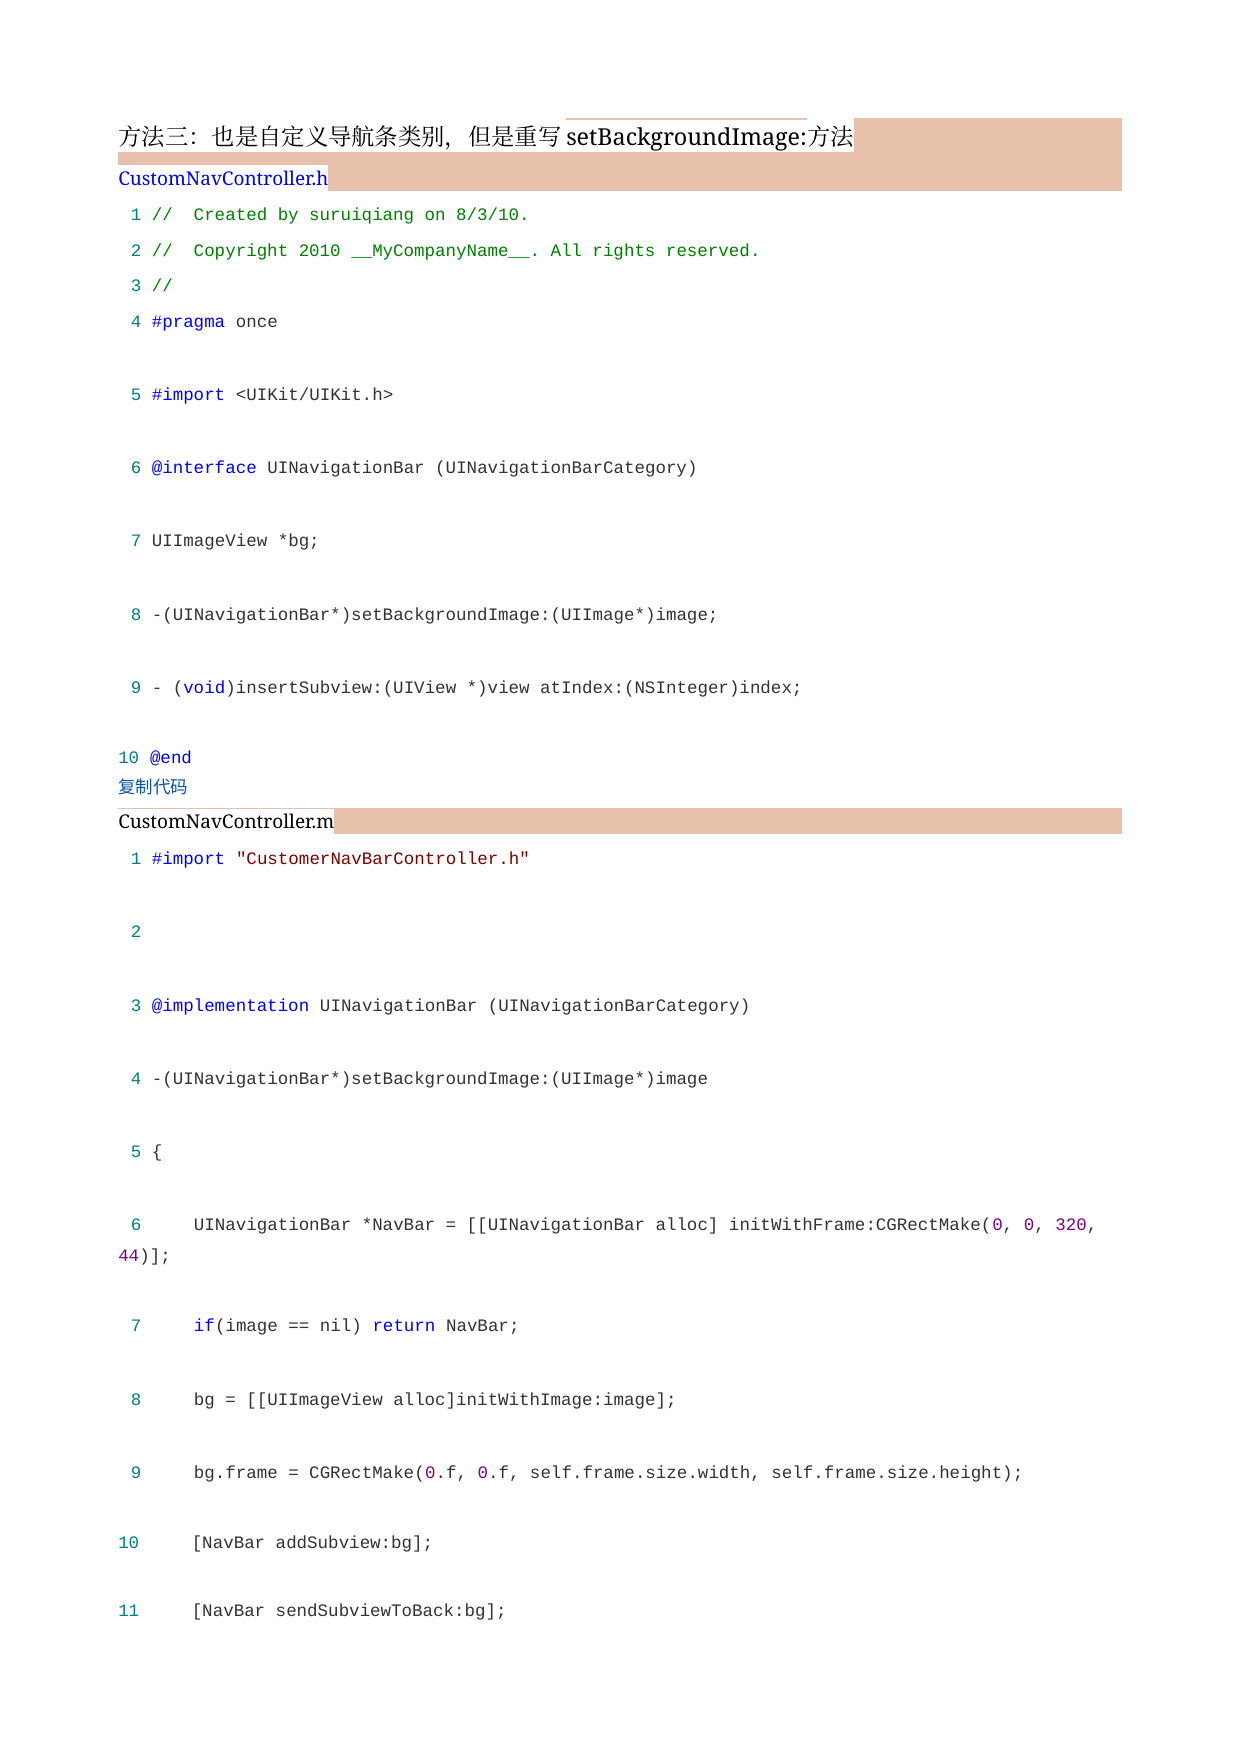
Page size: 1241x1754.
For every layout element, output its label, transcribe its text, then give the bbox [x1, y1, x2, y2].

text 10 [NavBar addSubview:bg]; [118, 1534, 1122, 1554]
text 复制代码 [118, 779, 1122, 798]
text 5 #import <UIKit/UIKit.h> [118, 383, 1122, 407]
text 4 -(UINavigationBar*)setBackgroundImage:(UIImage*)image [118, 1067, 1122, 1091]
text 3 // [118, 274, 1122, 298]
text 2 [118, 920, 1122, 944]
text 3 @implementation UINavigationBar (UINavigationBarCategory) [118, 994, 1122, 1017]
text 6 @interface UINavigationBar (UINavigationBarCategory) [118, 456, 1122, 480]
text 9 - (void)insertSubview:(UIView *)view atIndex:(NSInteger)index; [118, 676, 1122, 699]
text 1 // Created by suruiqiang on 8/3/10. [118, 203, 1122, 227]
text 8 bg = [[UIImageView alloc]initWithImage:image]; [118, 1388, 1122, 1411]
text 11 [NavBar sendSubviewToBack:bg]; [118, 1602, 1122, 1621]
text CustomNavController.m [118, 808, 1122, 834]
text 10 @end [118, 749, 1122, 769]
text 2 // Copyright 2010 __MyCompanyName__. All rights reserved. [118, 239, 1122, 262]
text 1 #import "CustomerNavBarController.h" [118, 847, 1122, 871]
text 方法三：也是自定义导航条类别，但是重写setBackgroundImage:方法 CustomNavController.h [118, 118, 1122, 191]
text 7 if(image == nil) return NavBar; [118, 1314, 1122, 1338]
text 8 -(UINavigationBar*)setBackgroundImage:(UIImage*)image; [118, 603, 1122, 626]
text 5 { [118, 1140, 1122, 1164]
text 6 UINavigationBar *NavBar = [[UINavigationBar alloc] initWithFrame:CGRectMake(0, 0, 320, 44)]; [118, 1213, 1122, 1267]
text 7 UIImageView *bg; [118, 529, 1122, 553]
text 9 bg.frame = CGRectMake(0.f, 0.f, self.frame.size.width, self.frame.size.height); [118, 1461, 1122, 1484]
text 4 #pragma once [118, 310, 1122, 333]
